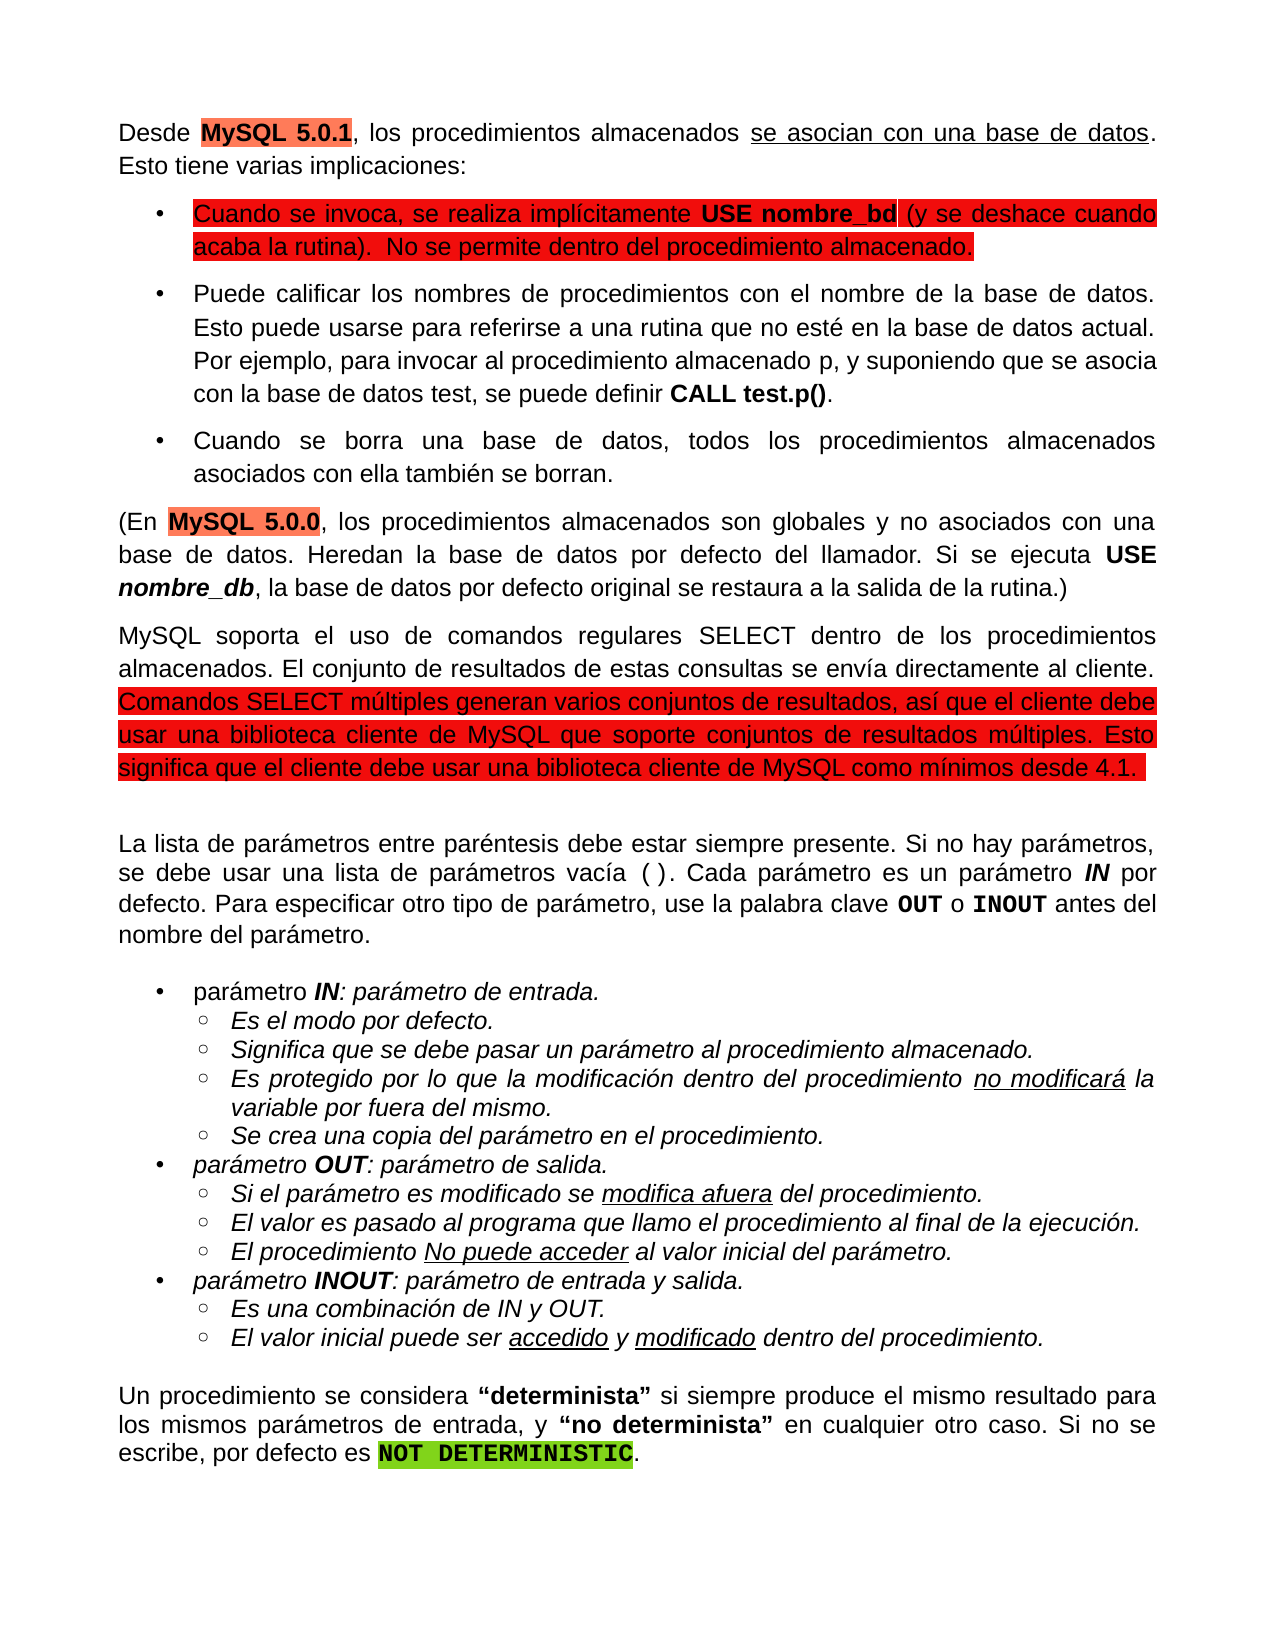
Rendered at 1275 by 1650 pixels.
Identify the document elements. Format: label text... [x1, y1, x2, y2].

text (En MySQL 5.0.0, los procedimientos almacenados son globales y no asociados con una base de datos. Heredan la base de datos por defecto del llamador. Si se ejecuta USE nombre_db, la base de datos por defecto original se restaura a la salida de la rutina.) [118, 507, 1157, 602]
list Si el parámetro es modificado se modifica afuera del procedimiento. [193, 1179, 1157, 1208]
list Es el modo por defecto. [193, 1006, 1157, 1035]
text Desde MySQL 5.0.1, los procedimientos almacenados se asocian con una base de datos. Esto tiene varias implicaciones: [118, 118, 1157, 180]
list El valor inicial puede ser accedido y modificado dentro del procedimiento. [193, 1323, 1157, 1352]
list Significa que se debe pasar un parámetro al procedimiento almacenado. [193, 1035, 1157, 1064]
list parámetro IN: parámetro de entrada. [156, 977, 1157, 1006]
list parámetro OUT: parámetro de salida. [156, 1150, 1157, 1179]
list parámetro INOUT: parámetro de entrada y salida. [156, 1266, 1157, 1294]
list Se crea una copia del parámetro en el procedimiento. [193, 1121, 1157, 1150]
text Un procedimiento se considera “determinista” si siempre produce el mismo resultado para los mismos parámetros de entrada, y “no determinista” en cualquier otro caso. Si no se escribe, por defecto es NOT DETERMINISTIC. [118, 1381, 1157, 1469]
list El procedimiento No puede acceder al valor inicial del parámetro. [193, 1237, 1157, 1266]
text MySQL soporta el uso de comandos regulares SELECT dentro de los procedimientos almacenados. El conjunto de resultados de estas consultas se envía directamente al cliente. Comandos SELECT múltiples generan varios conjuntos de resultados, así que el cliente debe usar una biblioteca cliente de MySQL que soporte conjuntos de resultados múltiples. Esto significa que el cliente debe usar una biblioteca cliente de MySQL como mínimos desde 4.1. [118, 621, 1157, 781]
list Es protegido por lo que la modificación dentro del procedimiento no modificará la variable por fuera del mismo. [193, 1064, 1157, 1121]
list Puede calificar los nombres de procedimientos con el nombre de la base de datos. Esto puede usarse para referirse a una rutina que no esté en la base de datos actual. Por ejemplo, para invocar al procedimiento almacenado p, y suponiendo que se asocia con la base de datos test, se puede definir CALL test.p(). [156, 279, 1157, 407]
list Es una combinación de IN y OUT. [193, 1294, 1157, 1323]
list Cuando se borra una base de datos, todos los procedimientos almacenados asociados con ella también se borran. [156, 426, 1157, 488]
text La lista de parámetros entre paréntesis debe estar siempre presente. Si no hay parámetros, se debe usar una lista de parámetros vacía (). Cada parámetro es un parámetro IN por defecto. Para especificar otro tipo de parámetro, use la palabra clave OUT o INOUT antes del nombre del parámetro. [118, 829, 1157, 948]
list El valor es pasado al programa que llamo el procedimiento al final de la ejecución. [193, 1208, 1157, 1237]
list Cuando se invoca, se realiza implícitamente USE nombre_bd (y se deshace cuando acaba la rutina). No se permite dentro del procedimiento almacenado. [156, 199, 1157, 261]
